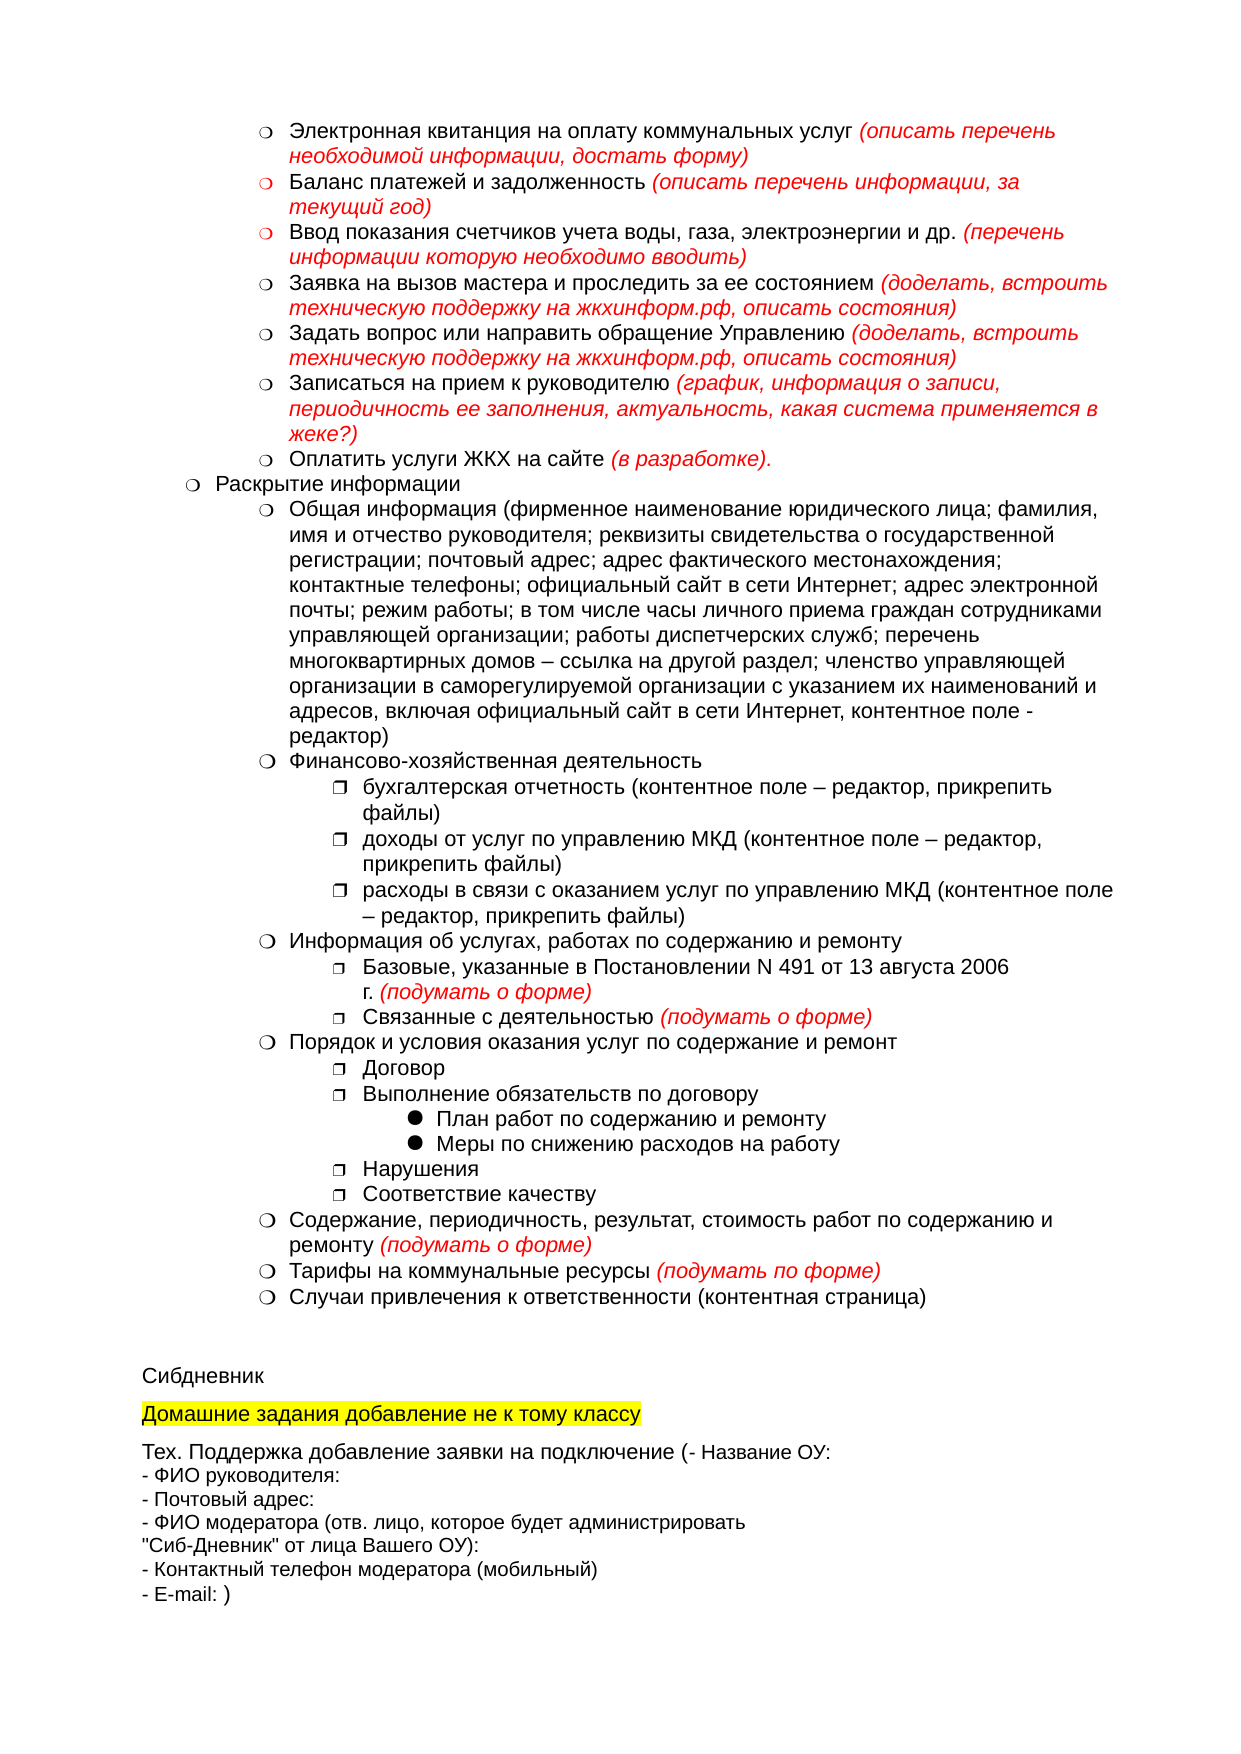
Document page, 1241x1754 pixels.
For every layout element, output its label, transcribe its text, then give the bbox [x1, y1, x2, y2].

list План работ по содержанию и ремонту [407, 1106, 1122, 1131]
list Электронная квитанция на оплату коммунальных услуг (описать перечень необходимой информации, достать форму) [259, 118, 1122, 168]
list Баланс платежей и задолженность (описать перечень информации, за текущий год) [259, 168, 1122, 219]
list Информация об услугах, работах по содержанию и ремонту [259, 928, 1122, 954]
list Раскрытие информации [186, 471, 1122, 496]
list расходы в связи с оказанием услуг по управлению МКД (контентное поле – редактор, прикрепить файлы) [333, 877, 1122, 928]
list Соответствие качеству [333, 1181, 1122, 1206]
list Выполнение обязательств по договору [333, 1080, 1122, 1106]
list Тарифы на коммунальные ресурсы (подумать по форме) [259, 1258, 1122, 1283]
text Тех. Поддержка добавление заявки на подключение (- Название ОУ: - ФИО руководителя: - Почтовый адрес: - ФИО модератора (отв. лицо, которое будет администрировать "Сиб-Дневник" от лица Вашего ОУ): - Контактный телефон модератора (мобильный) - E-mail: ) [142, 1439, 1122, 1606]
list Общая информация (фирменное наименование юридического лица; фамилия, имя и отчество руководителя; реквизиты свидетельства о государственной регистрации; почтовый адрес; адрес фактического местонахождения; контактные телефоны; официальный сайт в сети Интернет; адрес электронной почты; режим работы; в том числе часы личного приема граждан сотрудниками управляющей организации; работы диспетчерских служб; перечень многоквартирных домов – ссылка на другой раздел; членство управляющей организации в саморегулируемой организации с указанием их наименований и адресов, включая официальный сайт в сети Интернет, контентное поле - редактор) [259, 496, 1122, 748]
list бухгалтерская отчетность (контентное поле – редактор, прикрепить файлы) [333, 774, 1122, 825]
list Нарушения [333, 1156, 1122, 1181]
text Сибдневник [142, 1363, 1122, 1388]
list Финансово-хозяйственная деятельность [259, 748, 1122, 774]
list Порядок и условия оказания услуг по содержание и ремонт [259, 1029, 1122, 1055]
list Ввод показания счетчиков учета воды, газа, электроэнергии и др. (перечень информации которую необходимо вводить) [259, 219, 1122, 269]
list Меры по снижению расходов на работу [407, 1131, 1122, 1156]
list Базовые, указанные в Постановлении N 491 от 13 августа 2006 г. (подумать о форме) [333, 954, 1122, 1004]
list Договор [333, 1055, 1122, 1080]
list Записаться на прием к руководителю (график, информация о записи, периодичность ее заполнения, актуальность, какая система применяется в жеке?) [259, 370, 1122, 446]
list Связанные с деятельностью (подумать о форме) [333, 1004, 1122, 1029]
list Случаи привлечения к ответственности (контентная страница) [259, 1283, 1122, 1309]
list доходы от услуг по управлению МКД (контентное поле – редактор, прикрепить файлы) [333, 825, 1122, 877]
list Содержание, периодичность, результат, стоимость работ по содержанию и ремонту (подумать о форме) [259, 1206, 1122, 1258]
list Оплатить услуги ЖКХ на сайте (в разработке). [259, 446, 1122, 471]
list Заявка на вызов мастера и проследить за ее состоянием (доделать, встроить техническую поддержку на жкхинформ.рф, описать состояния) [259, 269, 1122, 320]
text Домашние задания добавление не к тому классу [142, 1401, 1122, 1426]
list Задать вопрос или направить обращение Управлению (доделать, встроить техническую поддержку на жкхинформ.рф, описать состояния) [259, 320, 1122, 370]
